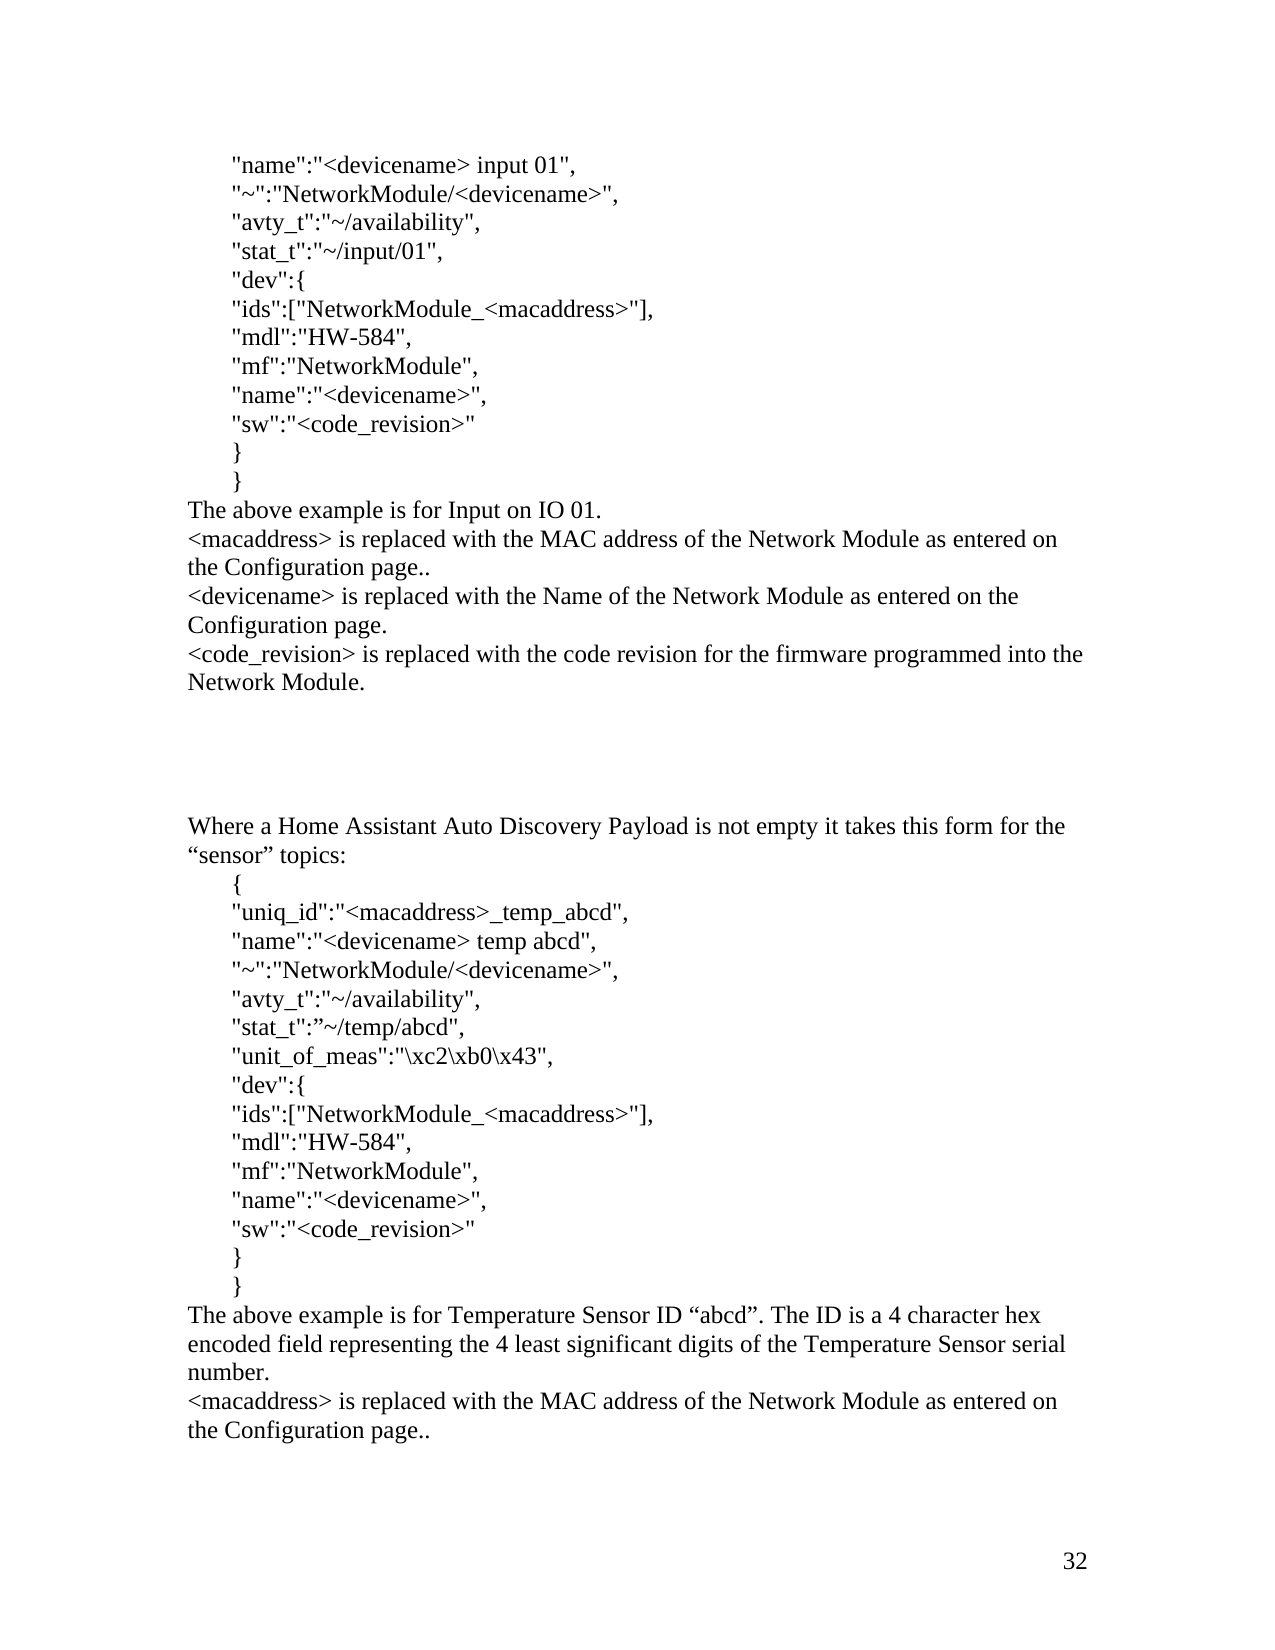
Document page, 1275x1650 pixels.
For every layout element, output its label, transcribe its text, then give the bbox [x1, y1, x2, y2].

text <devicename> is replaced with the Name of the Network Module as entered on the Configuration page. [187, 581, 1087, 639]
text "~":"NetworkModule/<devicename>", [187, 955, 1087, 984]
text "mf":"NetworkModule", [187, 1156, 1087, 1185]
text "name":"<devicename> temp abcd", [187, 926, 1087, 955]
text The above example is for Input on IO 01. [187, 495, 1087, 524]
text "dev":{ [187, 265, 1087, 294]
text "mf":"NetworkModule", [187, 351, 1087, 380]
text "sw":"<code_revision>" [187, 409, 1087, 437]
text <code_revision> is replaced with the code revision for the firmware programmed into the Network Module. [187, 639, 1087, 696]
text { [187, 869, 1087, 897]
text "mdl":"HW-584", [187, 1127, 1087, 1156]
text } [187, 466, 1087, 495]
text "avty_t":"~/availability", [187, 984, 1087, 1012]
text "mdl":"HW-584", [187, 322, 1087, 351]
text <macaddress> is replaced with the MAC address of the Network Module as entered on the Configuration page.. [187, 524, 1087, 581]
text "stat_t":”~/temp/abcd", [187, 1012, 1087, 1041]
text "~":"NetworkModule/<devicename>", [187, 179, 1087, 207]
text Where a Home Assistant Auto Discovery Payload is not empty it takes this form for the “sensor” topics: [187, 811, 1087, 869]
text "unit_of_meas":"\xc2\xb0\x43", [187, 1041, 1087, 1070]
text "stat_t":"~/input/01", [187, 236, 1087, 265]
text "name":"<devicename> input 01", [187, 150, 1087, 179]
text The above example is for Temperature Sensor ID “abcd”. The ID is a 4 character hex encoded field representing the 4 least significant digits of the Temperature Sensor serial number. [187, 1300, 1087, 1386]
text "name":"<devicename>", [187, 1185, 1087, 1214]
text } [187, 437, 1087, 466]
text } [187, 1271, 1087, 1300]
text "dev":{ [187, 1070, 1087, 1099]
text "sw":"<code_revision>" [187, 1214, 1087, 1242]
text "ids":["NetworkModule_<macaddress>"], [187, 1099, 1087, 1127]
text } [187, 1242, 1087, 1271]
text <macaddress> is replaced with the MAC address of the Network Module as entered on the Configuration page.. [187, 1386, 1087, 1444]
text "uniq_id":"<macaddress>_temp_abcd", [187, 897, 1087, 926]
text "ids":["NetworkModule_<macaddress>"], [187, 294, 1087, 322]
text "name":"<devicename>", [187, 380, 1087, 409]
text "avty_t":"~/availability", [187, 207, 1087, 236]
